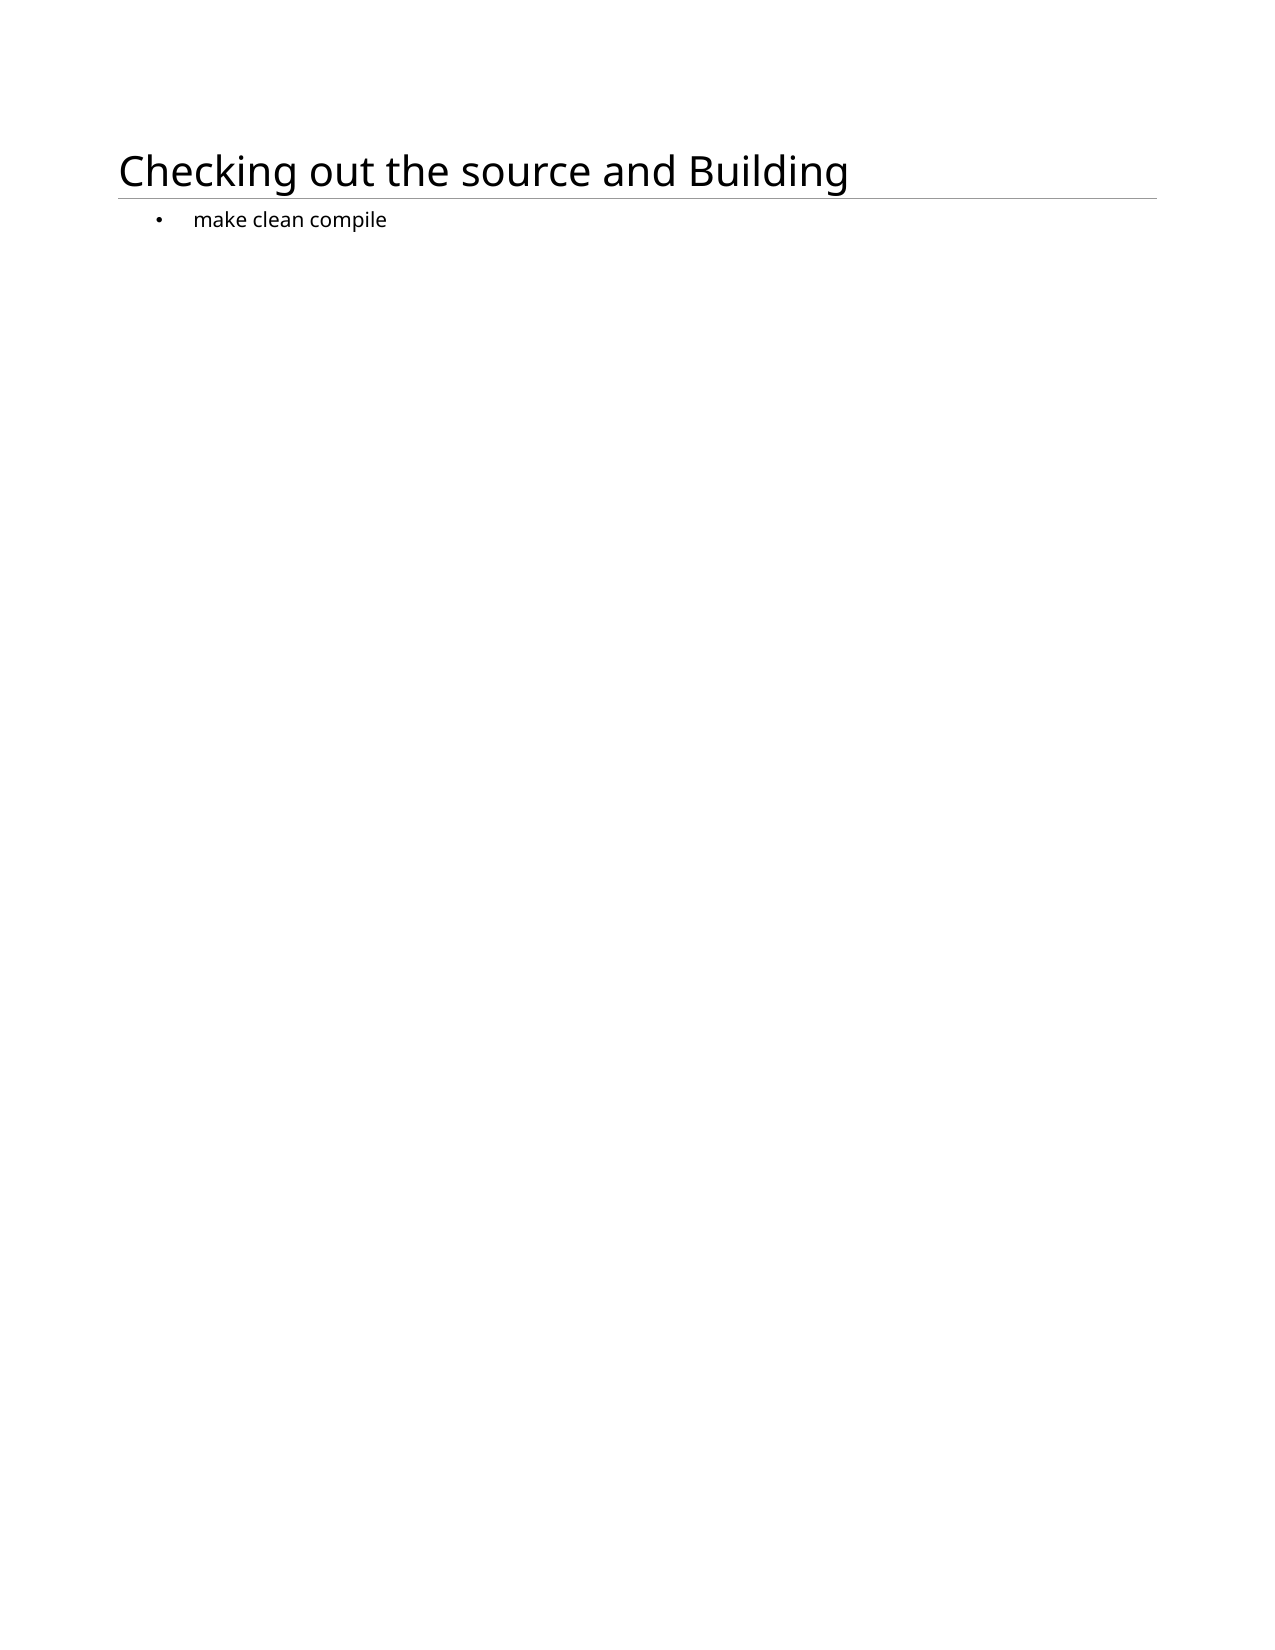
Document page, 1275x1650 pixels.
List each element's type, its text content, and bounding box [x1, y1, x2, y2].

subtitle Checking out the source and Building [118, 142, 1157, 198]
list make clean compile [156, 206, 1157, 234]
